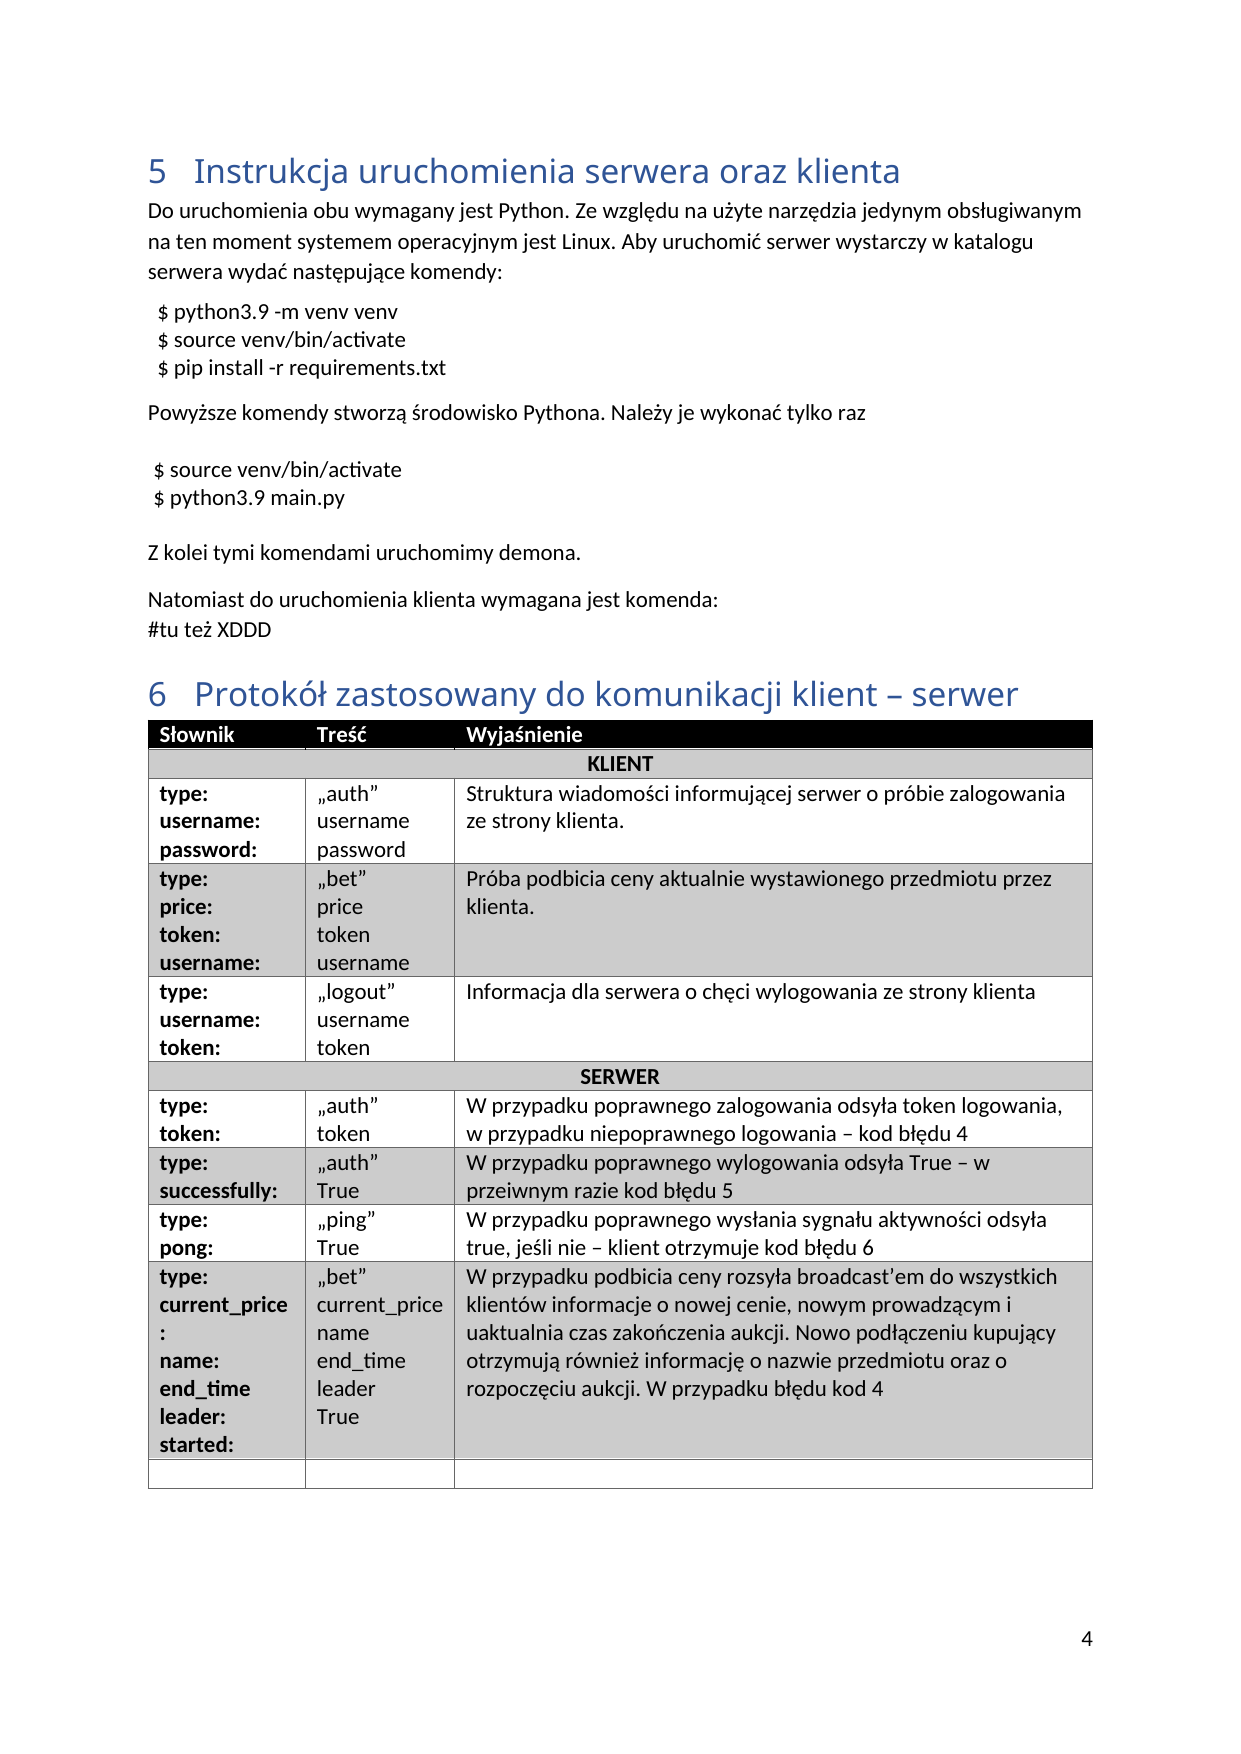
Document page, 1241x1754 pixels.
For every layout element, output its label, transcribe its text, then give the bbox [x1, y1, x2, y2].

table_cell W przypadku podbicia ceny rozsyła broadcast’em do wszystkich klientów informacje o nowej cenie, nowym prowadzącym i uaktualnia czas zakończenia aukcji. Nowo podłączeniu kupujący otrzymują również informację o nazwie przedmiotu oraz o rozpoczęciu aukcji. W przypadku błędu kod 4 [455, 1262, 1092, 1458]
subtitle Instrukcja uruchomienia serwera oraz klienta [148, 148, 1093, 193]
table_cell „ping” True [306, 1205, 454, 1261]
table_cell type: username: token: [149, 977, 305, 1061]
table_cell Struktura wiadomości informującej serwer o próbie zalogowania ze strony klienta. [455, 779, 1092, 863]
table_cell „bet” current_price name end_time leader True [306, 1262, 454, 1458]
table_cell type: pong: [149, 1205, 305, 1261]
table_cell „auth” username password [306, 779, 454, 863]
table_header Treść [306, 721, 454, 748]
table_cell SERWER [149, 1062, 1092, 1090]
table_cell KLIENT [149, 750, 1092, 778]
text Z kolei tymi komendami uruchomimy demona. [148, 538, 1093, 566]
table_cell type: price: token: username: [149, 864, 305, 976]
table_cell W przypadku poprawnego wysłania sygnału aktywności odsyła true, jeśli nie – klient otrzymuje kod błędu 6 [455, 1205, 1092, 1261]
table_cell Próba podbicia ceny aktualnie wystawionego przedmiotu przez klienta. [455, 864, 1092, 976]
table_cell type: token: [149, 1091, 305, 1147]
table_cell „bet” price token username [306, 864, 454, 976]
table_header Słownik [149, 721, 305, 748]
table_cell [149, 1460, 305, 1487]
table_cell „logout” username token [306, 977, 454, 1061]
table_cell [306, 1460, 454, 1487]
table_cell „auth” True [306, 1148, 454, 1204]
table_cell „auth” token [306, 1091, 454, 1147]
table_cell type: successfully: [149, 1148, 305, 1204]
table_cell type: current_price: name: end_time leader: started: [149, 1262, 305, 1458]
subtitle Protokół zastosowany do komunikacji klient – serwer [148, 671, 1093, 716]
table_cell Informacja dla serwera o chęci wylogowania ze strony klienta [455, 977, 1092, 1061]
text Natomiast do uruchomienia klienta wymagana jest komenda: #tu też XDDD [148, 585, 1093, 643]
text Powyższe komendy stworzą środowisko Pythona. Należy je wykonać tylko raz [148, 398, 1093, 426]
table_cell W przypadku poprawnego wylogowania odsyła True – w przeiwnym razie kod błędu 5 [455, 1148, 1092, 1204]
table_cell [455, 1460, 1092, 1487]
table_header Wyjaśnienie [455, 721, 1092, 748]
table_cell type: username: password: [149, 779, 305, 863]
table_cell W przypadku poprawnego zalogowania odsyła token logowania, w przypadku niepoprawnego logowania – kod błędu 4 [455, 1091, 1092, 1147]
text Do uruchomienia obu wymagany jest Python. Ze względu na użyte narzędzia jedynym obsługiwanym na ten moment systemem operacyjnym jest Linux. Aby uruchomić serwer wystarczy w katalogu serwera wydać następujące komendy: [148, 197, 1093, 285]
